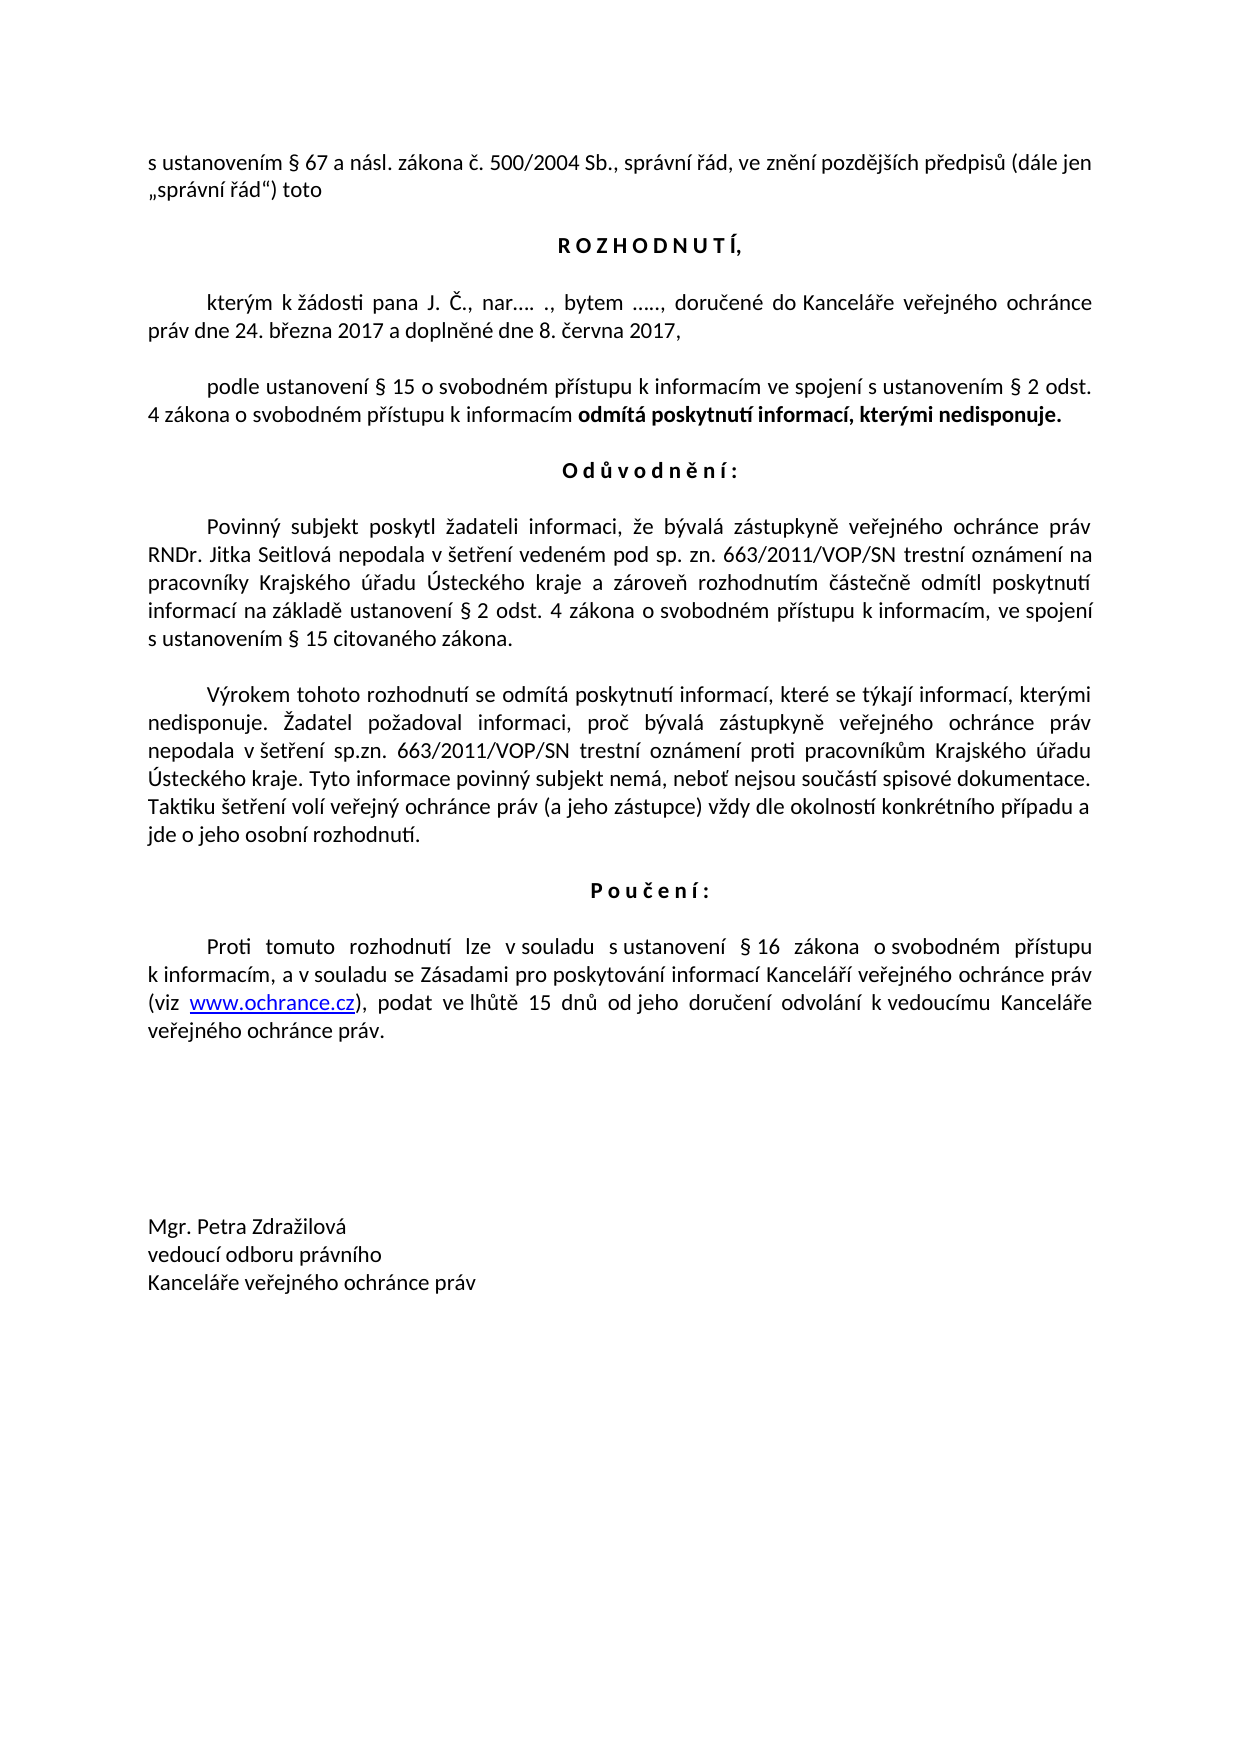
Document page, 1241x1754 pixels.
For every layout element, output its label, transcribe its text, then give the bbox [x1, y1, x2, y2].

text P o u č e n í : [148, 876, 1093, 904]
text Mgr. Petra Zdražilová [148, 1212, 1093, 1240]
text Výrokem tohoto rozhodnutí se odmítá poskytnutí informací, které se týkají informací, kterými nedisponuje. Žadatel požadoval informaci, proč bývalá zástupkyně veřejného ochránce práv nepodala v šetření sp.zn. 663/2011/VOP/SN trestní oznámení proti pracovníkům Krajského úřadu Ústeckého kraje. Tyto informace povinný subjekt nemá, neboť nejsou součástí spisové dokumentace. Taktiku šetření volí veřejný ochránce práv (a jeho zástupce) vždy dle okolností konkrétního případu a jde o jeho osobní rozhodnutí. [148, 680, 1093, 848]
text vedoucí odboru právního [148, 1240, 1093, 1268]
text Proti tomuto rozhodnutí lze v souladu s ustanovení § 16 zákona o svobodném přístupu k informacím, a v souladu se Zásadami pro poskytování informací Kanceláří veřejného ochránce práv (viz www.ochrance.cz), podat ve lhůtě 15 dnů od jeho doručení odvolání k vedoucímu Kanceláře veřejného ochránce práv. [148, 932, 1093, 1044]
text kterým k žádosti pana J. Č., nar…. ., bytem ….., doručené do Kanceláře veřejného ochránce práv dne 24. března 2017 a doplněné dne 8. června 2017, [148, 288, 1093, 344]
text s ustanovením § 67 a násl. zákona č. 500/2004 Sb., správní řád, ve znění pozdějších předpisů (dále jen „správní řád“) toto [148, 148, 1093, 204]
text R O Z H O D N U T Í, [148, 232, 1093, 260]
text O d ů v o d n ě n í : [148, 456, 1093, 484]
text Kanceláře veřejného ochránce práv [148, 1268, 1093, 1296]
text podle ustanovení § 15 o svobodném přístupu k informacím ve spojení s ustanovením § 2 odst. 4 zákona o svobodném přístupu k informacím odmítá poskytnutí informací, kterými nedisponuje. [148, 372, 1093, 428]
text Povinný subjekt poskytl žadateli informaci, že bývalá zástupkyně veřejného ochránce práv RNDr. Jitka Seitlová nepodala v šetření vedeném pod sp. zn. 663/2011/VOP/SN trestní oznámení na pracovníky Krajského úřadu Ústeckého kraje a zároveň rozhodnutím částečně odmítl poskytnutí informací na základě ustanovení § 2 odst. 4 zákona o svobodném přístupu k informacím, ve spojení s ustanovením § 15 citovaného zákona. [148, 512, 1093, 652]
